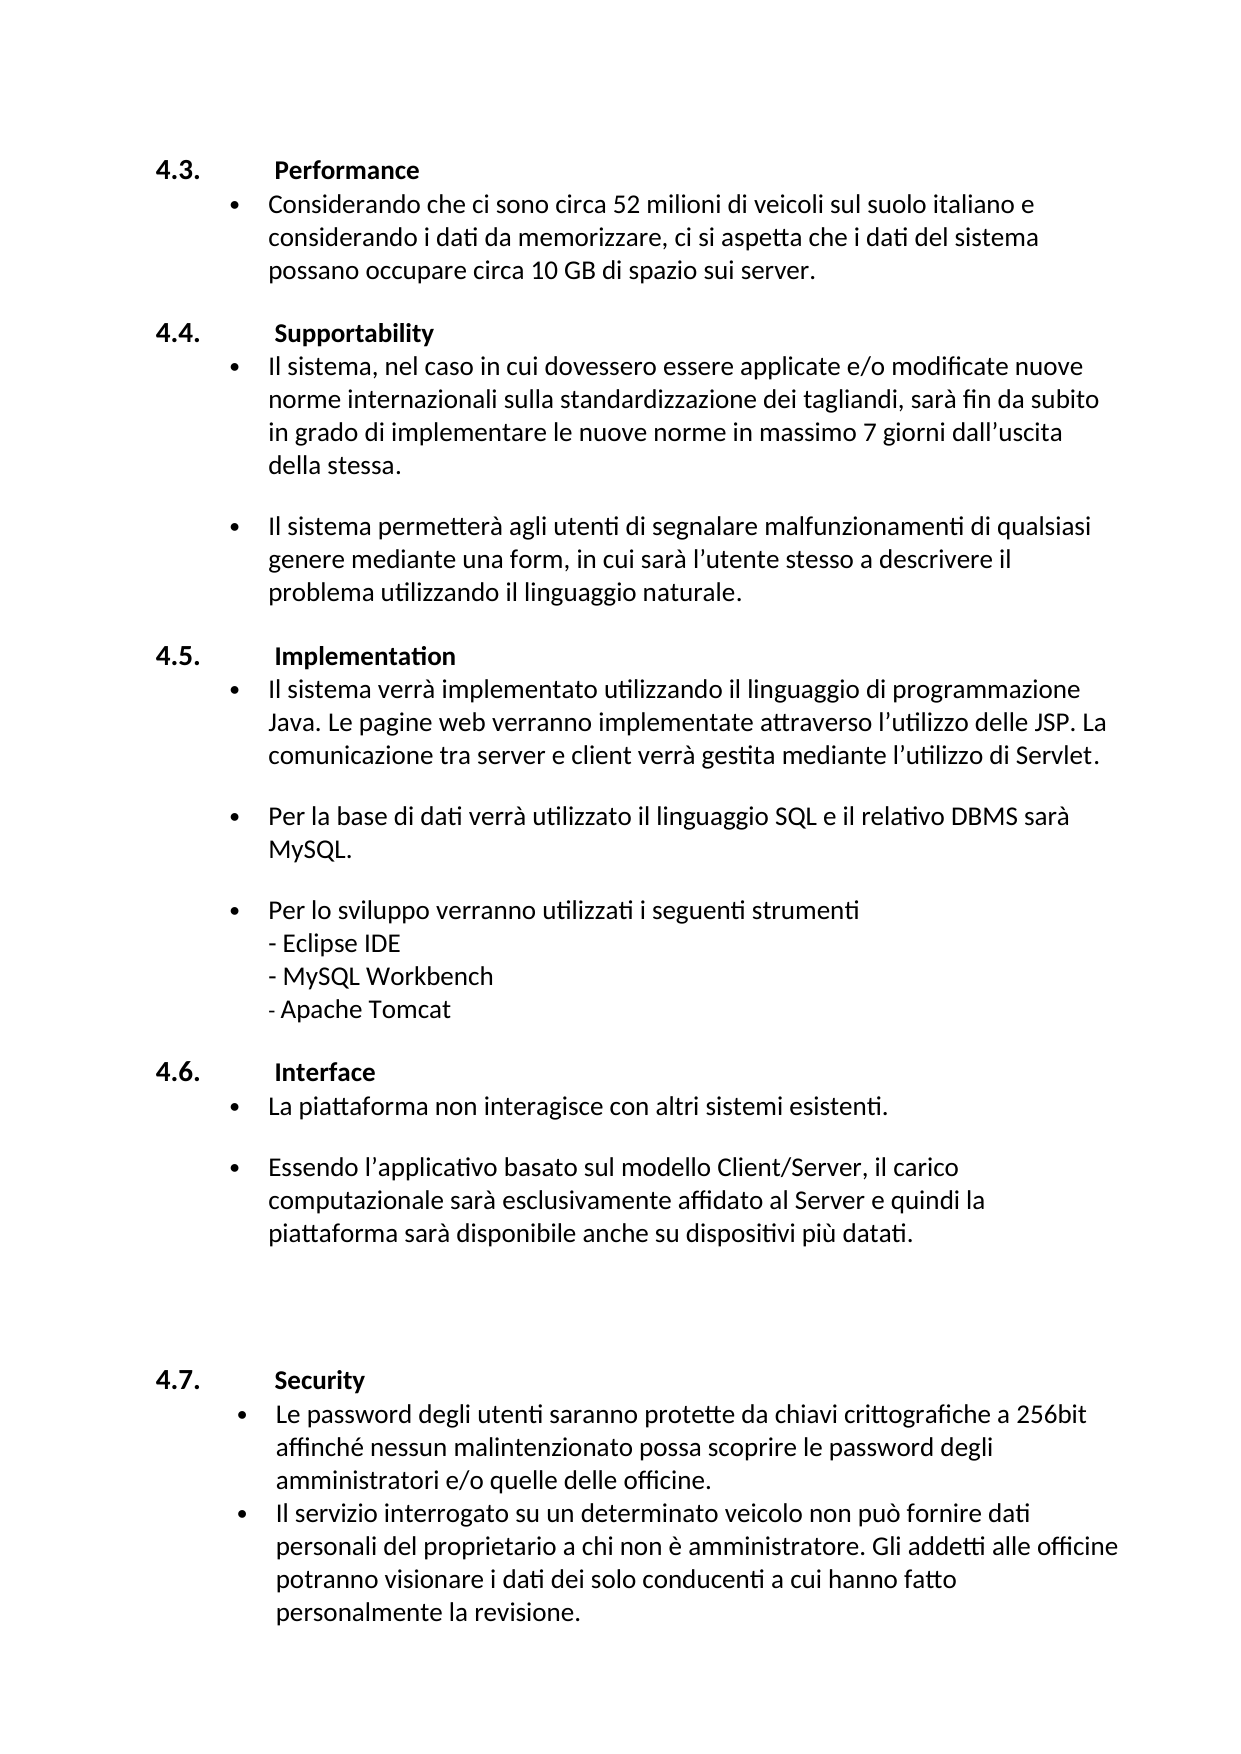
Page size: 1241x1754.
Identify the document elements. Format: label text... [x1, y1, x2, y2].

list Il sistema permetterà agli utenti di segnalare malfunzionamenti di qualsiasi genere mediante una form, in cui sarà l’utente stesso a descrivere il problema utilizzando il linguaggio naturale. [231, 509, 1122, 637]
list Essendo l’applicativo basato sul modello Client/Server, il carico computazionale sarà esclusivamente affidato al Server e quindi la piattaforma sarà disponibile anche su dispositivi più datati. [231, 1150, 1122, 1361]
list La piattaforma non interagisce con altri sistemi esistenti. [231, 1089, 1122, 1150]
list Supportability [156, 314, 1122, 349]
list Implementation [156, 637, 1122, 672]
list Il sistema verrà implementato utilizzando il linguaggio di programmazione Java. Le pagine web verranno implementate attraverso l’utilizzo delle JSP. La comunicazione tra server e client verrà gestita mediante l’utilizzo di Servlet. [231, 672, 1122, 799]
list Le password degli utenti saranno protette da chiavi crittografiche a 256bit affinché nessun malintenzionato possa scoprire le password degli amministratori e/o quelle delle officine. [238, 1397, 1122, 1496]
list Security [156, 1361, 1122, 1397]
list Per la base di dati verrà utilizzato il linguaggio SQL e il relativo DBMS sarà MySQL. [231, 799, 1122, 893]
list Considerando che ci sono circa 52 milioni di veicoli sul suolo italiano e considerando i dati da memorizzare, ci si aspetta che i dati del sistema possano occupare circa 10 GB di spazio sui server. [231, 187, 1122, 286]
list Performance [156, 151, 1122, 187]
list Interface [156, 1053, 1122, 1089]
list Il sistema, nel caso in cui dovessero essere applicate e/o modificate nuove norme internazionali sulla standardizzazione dei tagliandi, sarà fin da subito in grado di implementare le nuove norme in massimo 7 giorni dall’uscita della stessa. [231, 349, 1122, 509]
list Per lo sviluppo verranno utilizzati i seguenti strumenti - Eclipse IDE - MySQL Workbench - Apache Tomcat [231, 893, 1122, 1053]
list Il servizio interrogato su un determinato veicolo non può fornire dati personali del proprietario a chi non è amministratore. Gli addetti alle officine potranno visionare i dati dei solo conducenti a cui hanno fatto personalmente la revisione. [238, 1496, 1122, 1628]
